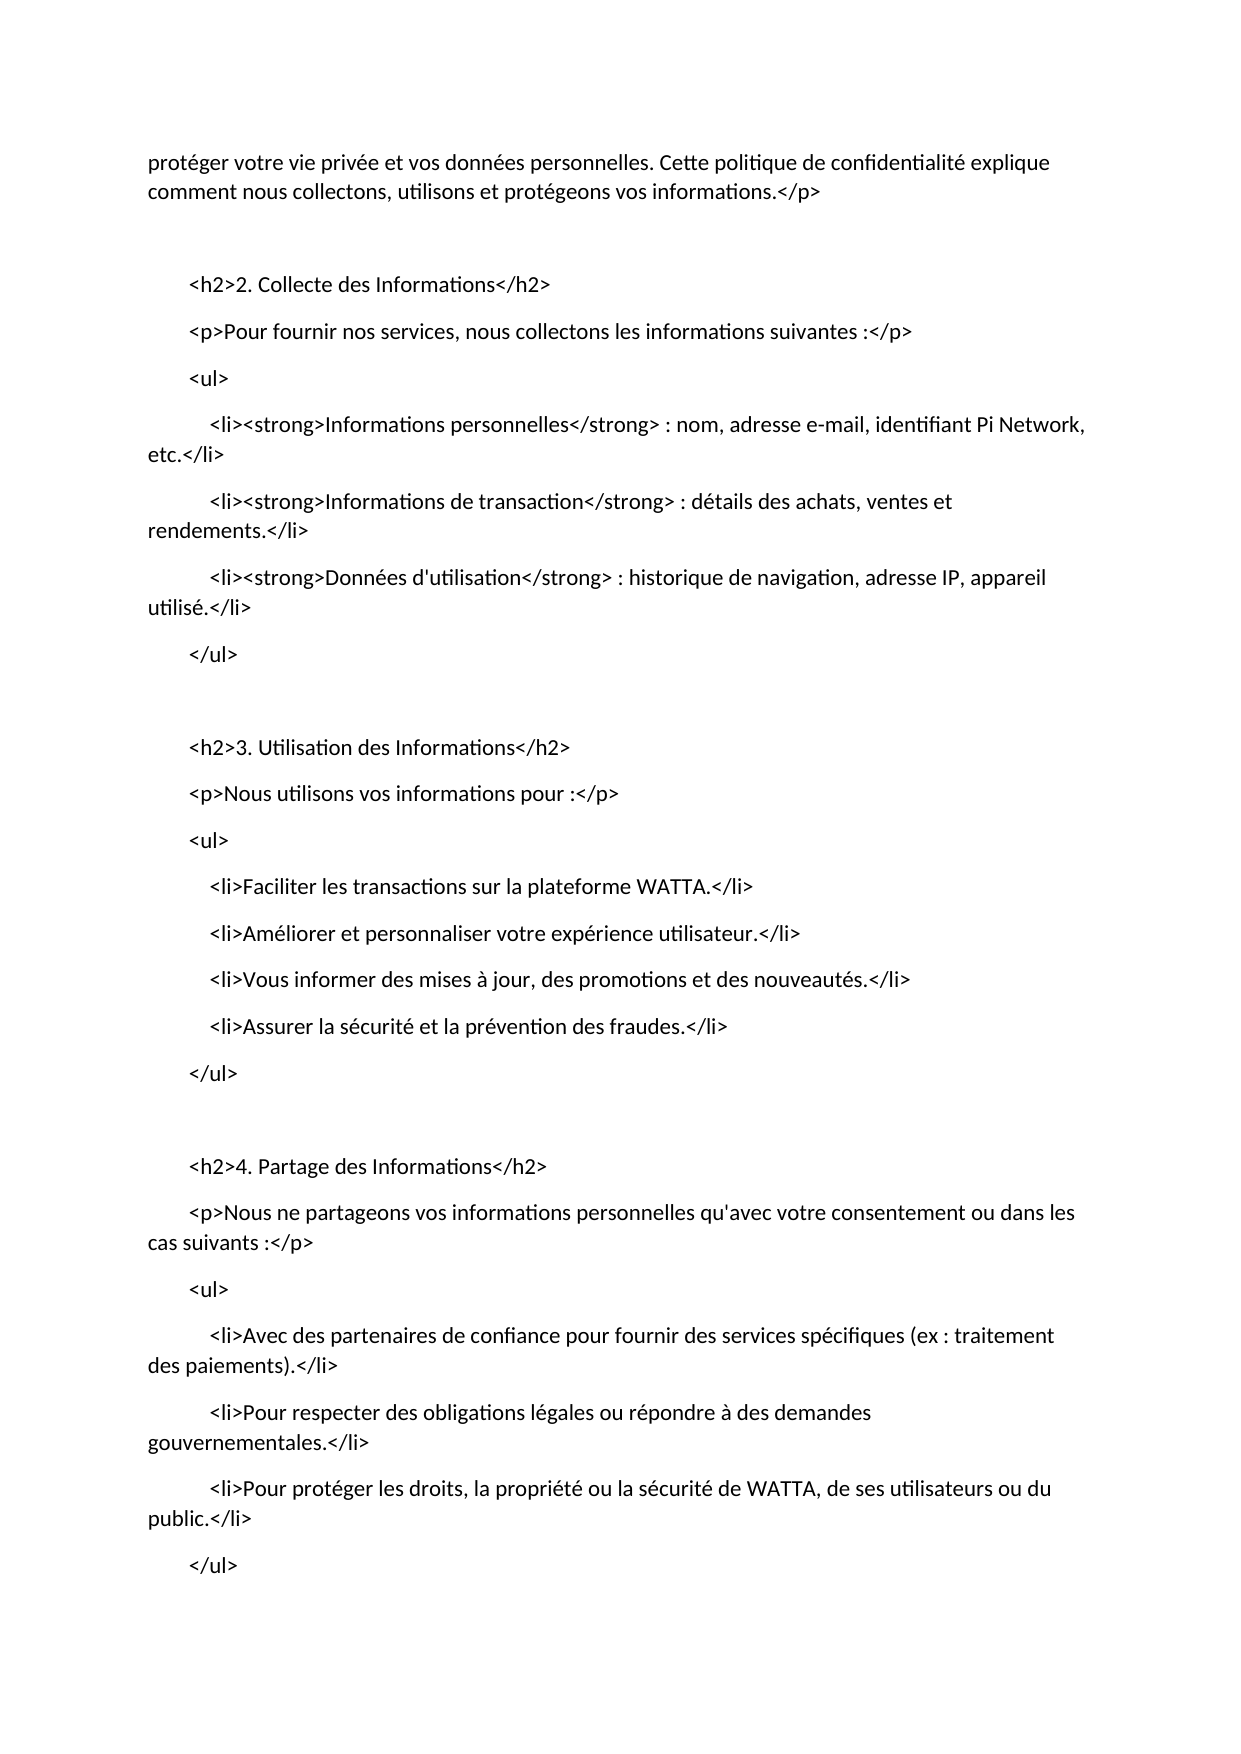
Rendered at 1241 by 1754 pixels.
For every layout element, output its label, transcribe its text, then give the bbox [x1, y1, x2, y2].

text <h2>3. Utilisation des Informations</h2> [148, 733, 1093, 761]
text <li>Faciliter les transactions sur la plateforme WATTA.</li> [148, 872, 1093, 901]
text <li>Pour respecter des obligations légales ou répondre à des demandes gouvernementales.</li> [148, 1398, 1093, 1456]
text <ul> [148, 1275, 1093, 1303]
text <ul> [148, 826, 1093, 854]
text protéger votre vie privée et vos données personnelles. Cette politique de confidentialité explique comment nous collectons, utilisons et protégeons vos informations.</p> [148, 148, 1093, 206]
text <p>Pour fournir nos services, nous collectons les informations suivantes :</p> [148, 317, 1093, 345]
text <ul> [148, 364, 1093, 392]
text <li><strong>Informations de transaction</strong> : détails des achats, ventes et rendements.</li> [148, 487, 1093, 545]
text </ul> [148, 640, 1093, 668]
text <li>Vous informer des mises à jour, des promotions et des nouveautés.</li> [148, 966, 1093, 994]
text <li>Avec des partenaires de confiance pour fournir des services spécifiques (ex : traitement des paiements).</li> [148, 1321, 1093, 1379]
text <p>Nous utilisons vos informations pour :</p> [148, 779, 1093, 807]
text <p>Nous ne partageons vos informations personnelles qu'avec votre consentement ou dans les cas suivants :</p> [148, 1198, 1093, 1256]
text <li>Pour protéger les droits, la propriété ou la sécurité de WATTA, de ses utilisateurs ou du public.</li> [148, 1474, 1093, 1532]
text <li><strong>Informations personnelles</strong> : nom, adresse e-mail, identifiant Pi Network, etc.</li> [148, 410, 1093, 468]
text <li><strong>Données d'utilisation</strong> : historique de navigation, adresse IP, appareil utilisé.</li> [148, 563, 1093, 621]
text <h2>2. Collecte des Informations</h2> [148, 271, 1093, 299]
text </ul> [148, 1059, 1093, 1087]
text <li>Améliorer et personnaliser votre expérience utilisateur.</li> [148, 919, 1093, 947]
text <h2>4. Partage des Informations</h2> [148, 1152, 1093, 1180]
text <li>Assurer la sécurité et la prévention des fraudes.</li> [148, 1012, 1093, 1040]
text </ul> [148, 1551, 1093, 1579]
